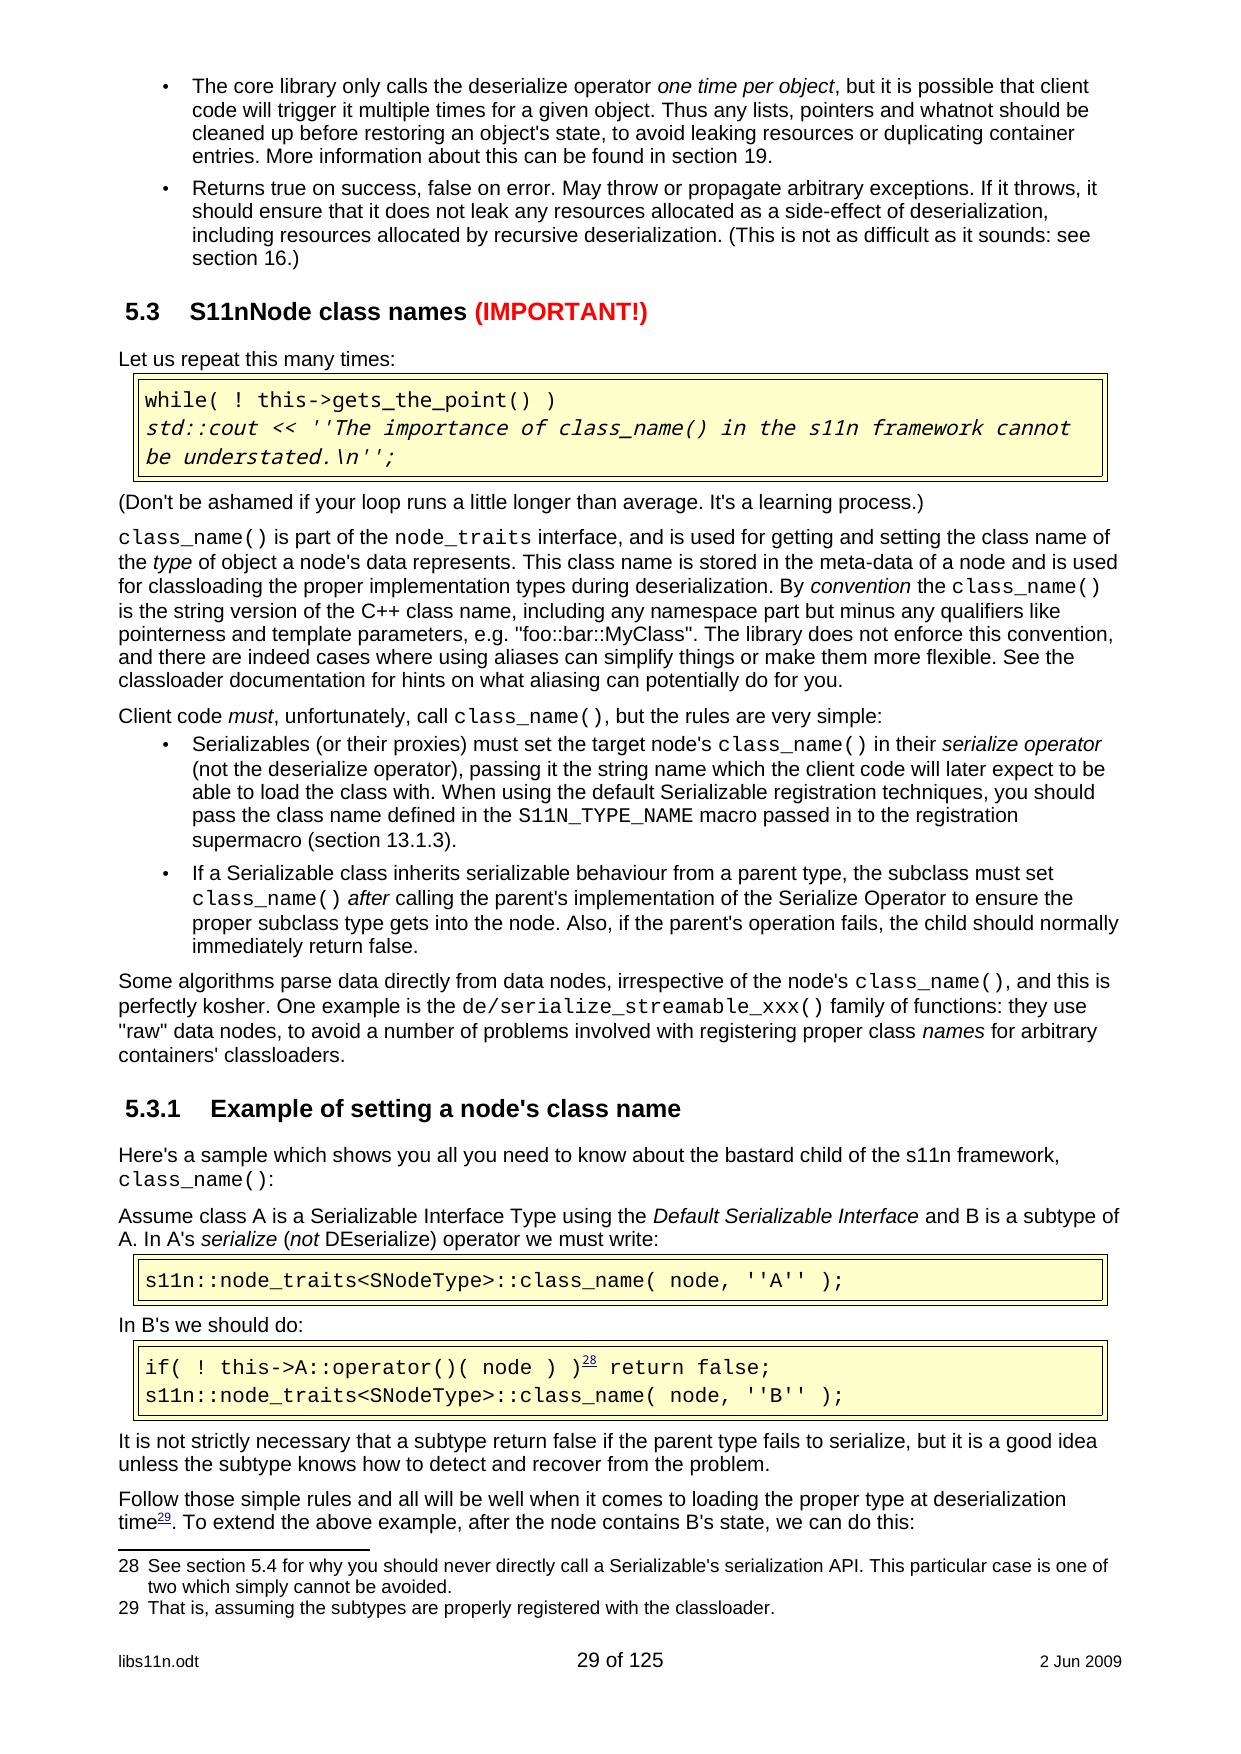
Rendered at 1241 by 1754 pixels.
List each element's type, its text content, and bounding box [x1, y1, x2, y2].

list If a Serializable class inherits serializable behaviour from a parent type, the subclass must set class_name() after calling the parent's implementation of the Serialize Operator to ensure the proper subclass type gets into the node. Also, if the parent's operation fails, the child should normally immediately return false. [162, 861, 1122, 958]
text Here's a sample which shows you all you need to know about the bastard child of the s11n framework, class_name(): [118, 1144, 1122, 1192]
list The core library only calls the deserialize operator one time per object, but it is possible that client code will trigger it multiple times for a given object. Thus any lists, pointers and whatnot should be cleaned up before restoring an object's state, to avoid leaking resources or duplicating container entries. More information about this can be found in section 19. [162, 75, 1122, 168]
text (Don't be ashamed if your loop runs a little longer than average. It's a learning process.) [118, 491, 1122, 514]
text s11n::node_traits<SNodeType>::class_name( node, ''B'' ); [134, 1369, 1107, 1420]
text It is not strictly necessary that a subtype return false if the parent type fails to serialize, but it is a good idea unless the subtype knows how to detect and recover from the problem. [118, 1429, 1122, 1476]
list Serializables (or their proxies) must set the target node's class_name() in their serialize operator (not the deserialize operator), passing it the string name which the client code will later expect to be able to load the class with. When using the default Serializable registration techniques, you should pass the class name defined in the S11N_TYPE_NAME macro passed in to the registration supermacro (section 13.1.3). [162, 732, 1122, 852]
subtitle S11nNode class names (IMPORTANT!) [118, 298, 1122, 326]
text Client code must, unfortunately, call class_name(), but the rules are very simple: [118, 704, 1122, 729]
text In B's we should do: [118, 1314, 1122, 1337]
text Follow those simple rules and all will be well when it comes to loading the proper type at deserialization time. To extend the above example, after the node contains B's state, we can do this: [118, 1488, 1122, 1534]
text std::cout << ''The importance of class_name() in the s11n framework cannot be understated.\n''; [134, 402, 1107, 481]
text Let us repeat this many times: [118, 347, 1122, 370]
text That is, assuming the subtypes are properly registered with the classloader. [118, 1598, 1122, 1618]
text while( ! this->gets_the_point() ) [134, 374, 1107, 402]
text s11n::node_traits<SNodeType>::class_name( node, ''A'' ); [134, 1255, 1107, 1305]
text if( ! this->A::operator()( node ) ) return false; [134, 1341, 1107, 1369]
text class_name() is part of the node_traits interface, and is used for getting and setting the class name of the type of object a node's data represents. This class name is stored in the meta-data of a node and is used for classloading the proper implementation types during deserialization. By convention the class_name() is the string version of the C++ class name, including any namespace part but minus any qualifiers like pointerness and template parameters, e.g. ''foo::bar::MyClass''. The library does not enforce this convention, and there are indeed cases where using aliases can simplify things or make them more flexible. See the classloader documentation for hints on what aliasing can potentially do for you. [118, 526, 1122, 692]
subtitle Example of setting a node's class name [118, 1094, 1122, 1122]
list Returns true on success, false on error. May throw or propagate arbitrary exceptions. If it throws, it should ensure that it does not leak any resources allocated as a side-effect of deserialization, including resources allocated by recursive deserialization. (This is not as difficult as it sounds: see section 16.) [162, 177, 1122, 270]
text Some algorithms parse data directly from data nodes, irrespective of the node's class_name(), and this is perfectly kosher. One example is the de/serialize_streamable_xxx() family of functions: they use ''raw'' data nodes, to avoid a number of problems involved with registering proper class names for arbitrary containers' classloaders. [118, 970, 1122, 1066]
text See section 5.4 for why you should never directly call a Serializable's serialization API. This particular case is one of two which simply cannot be avoided. [118, 1556, 1122, 1598]
text Assume class A is a Serializable Interface Type using the Default Serializable Interface and B is a subtype of A. In A's serialize (not DEserialize) operator we must write: [118, 1204, 1122, 1251]
